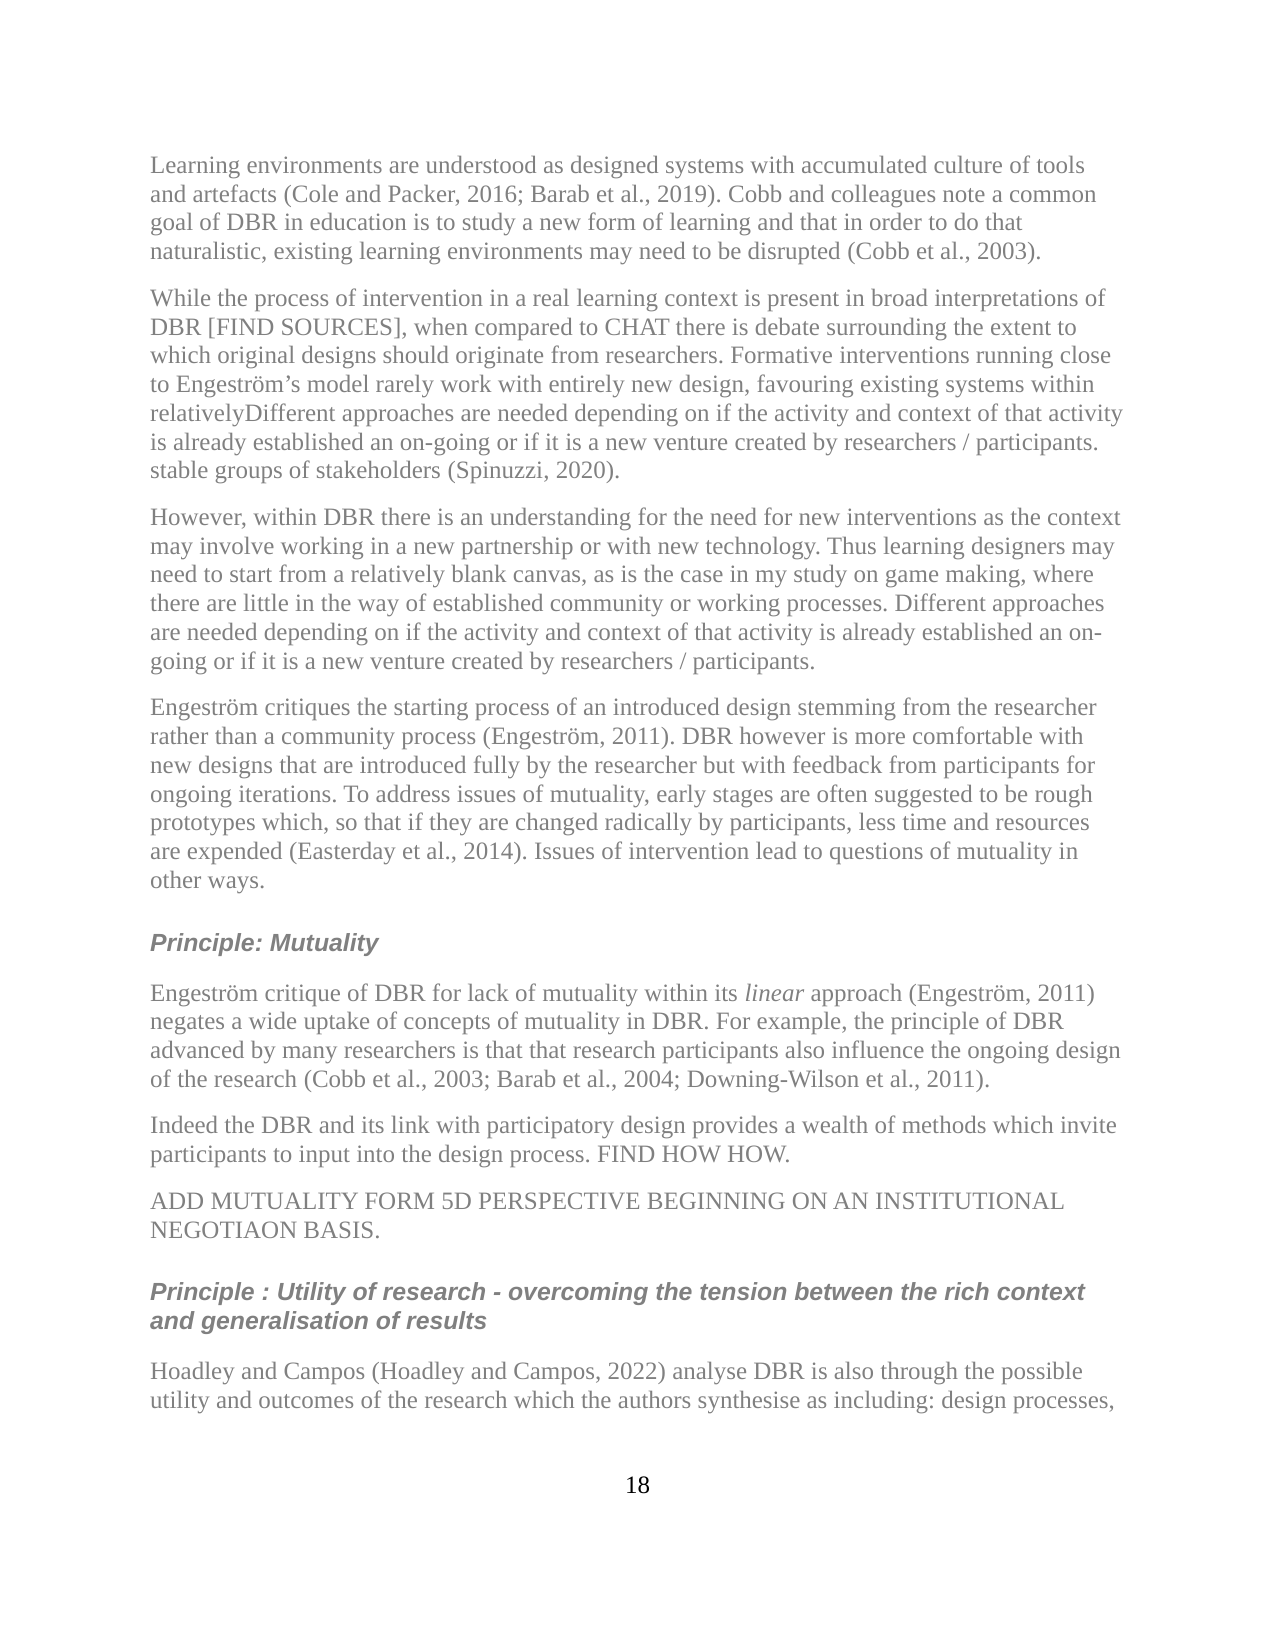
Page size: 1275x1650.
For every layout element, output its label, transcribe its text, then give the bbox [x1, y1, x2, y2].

text ADD MUTUALITY FORM 5D PERSPECTIVE BEGINNING ON AN INSTITUTIONAL NEGOTIAON BASIS. [150, 1186, 1125, 1243]
subtitle Principle : Utility of research - overcoming the tension between the rich context and generalisation of results [150, 1277, 1125, 1334]
text Engeström critique of DBR for lack of mutuality within its linear approach (Engeström, 2011) negates a wide uptake of concepts of mutuality in DBR. For example, the principle of DBR advanced by many researchers is that that research participants also influence the ongoing design of the research (Cobb et al., 2003; Barab et al., 2004; Downing-Wilson et al., 2011). [150, 978, 1125, 1093]
text Engeström critiques the starting process of an introduced design stemming from the researcher rather than a community process (Engeström, 2011). DBR however is more comfortable with new designs that are introduced fully by the researcher but with feedback from participants for ongoing iterations. To address issues of mutuality, early stages are often suggested to be rough prototypes which, so that if they are changed radically by participants, less time and resources are expended (Easterday et al., 2014). Issues of intervention lead to questions of mutuality in other ways. [150, 692, 1125, 894]
text However, within DBR there is an understanding for the need for new interventions as the context may involve working in a new partnership or with new technology. Thus learning designers may need to start from a relatively blank canvas, as is the case in my study on game making, where there are little in the way of established community or working processes. Different approaches are needed depending on if the activity and context of that activity is already established an on-going or if it is a new venture created by researchers / participants. [150, 502, 1125, 674]
subtitle Principle: Mutuality [150, 928, 1125, 956]
text Learning environments are understood as designed systems with accumulated culture of tools and artefacts (Cole and Packer, 2016; Barab et al., 2019). Cobb and colleagues note a common goal of DBR in education is to study a new form of learning and that in order to do that naturalistic, existing learning environments may need to be disrupted (Cobb et al., 2003). [150, 150, 1125, 265]
text While the process of intervention in a real learning context is present in broad interpretations of DBR [FIND SOURCES], when compared to CHAT there is debate surrounding the extent to which original designs should originate from researchers. Formative interventions running close to Engeström’s model rarely work with entirely new design, favouring existing systems within relativelyDifferent approaches are needed depending on if the activity and context of that activity is already established an on-going or if it is a new venture created by researchers / participants. stable groups of stakeholders (Spinuzzi, 2020). [150, 283, 1125, 484]
text Hoadley and Campos (Hoadley and Campos, 2022) analyse DBR is also through the possible utility and outcomes of the research which the authors synthesise as including: design processes, [150, 1356, 1125, 1413]
text Indeed the DBR and its link with participatory design provides a wealth of methods which invite participants to input into the design process. FIND HOW HOW. [150, 1111, 1125, 1168]
